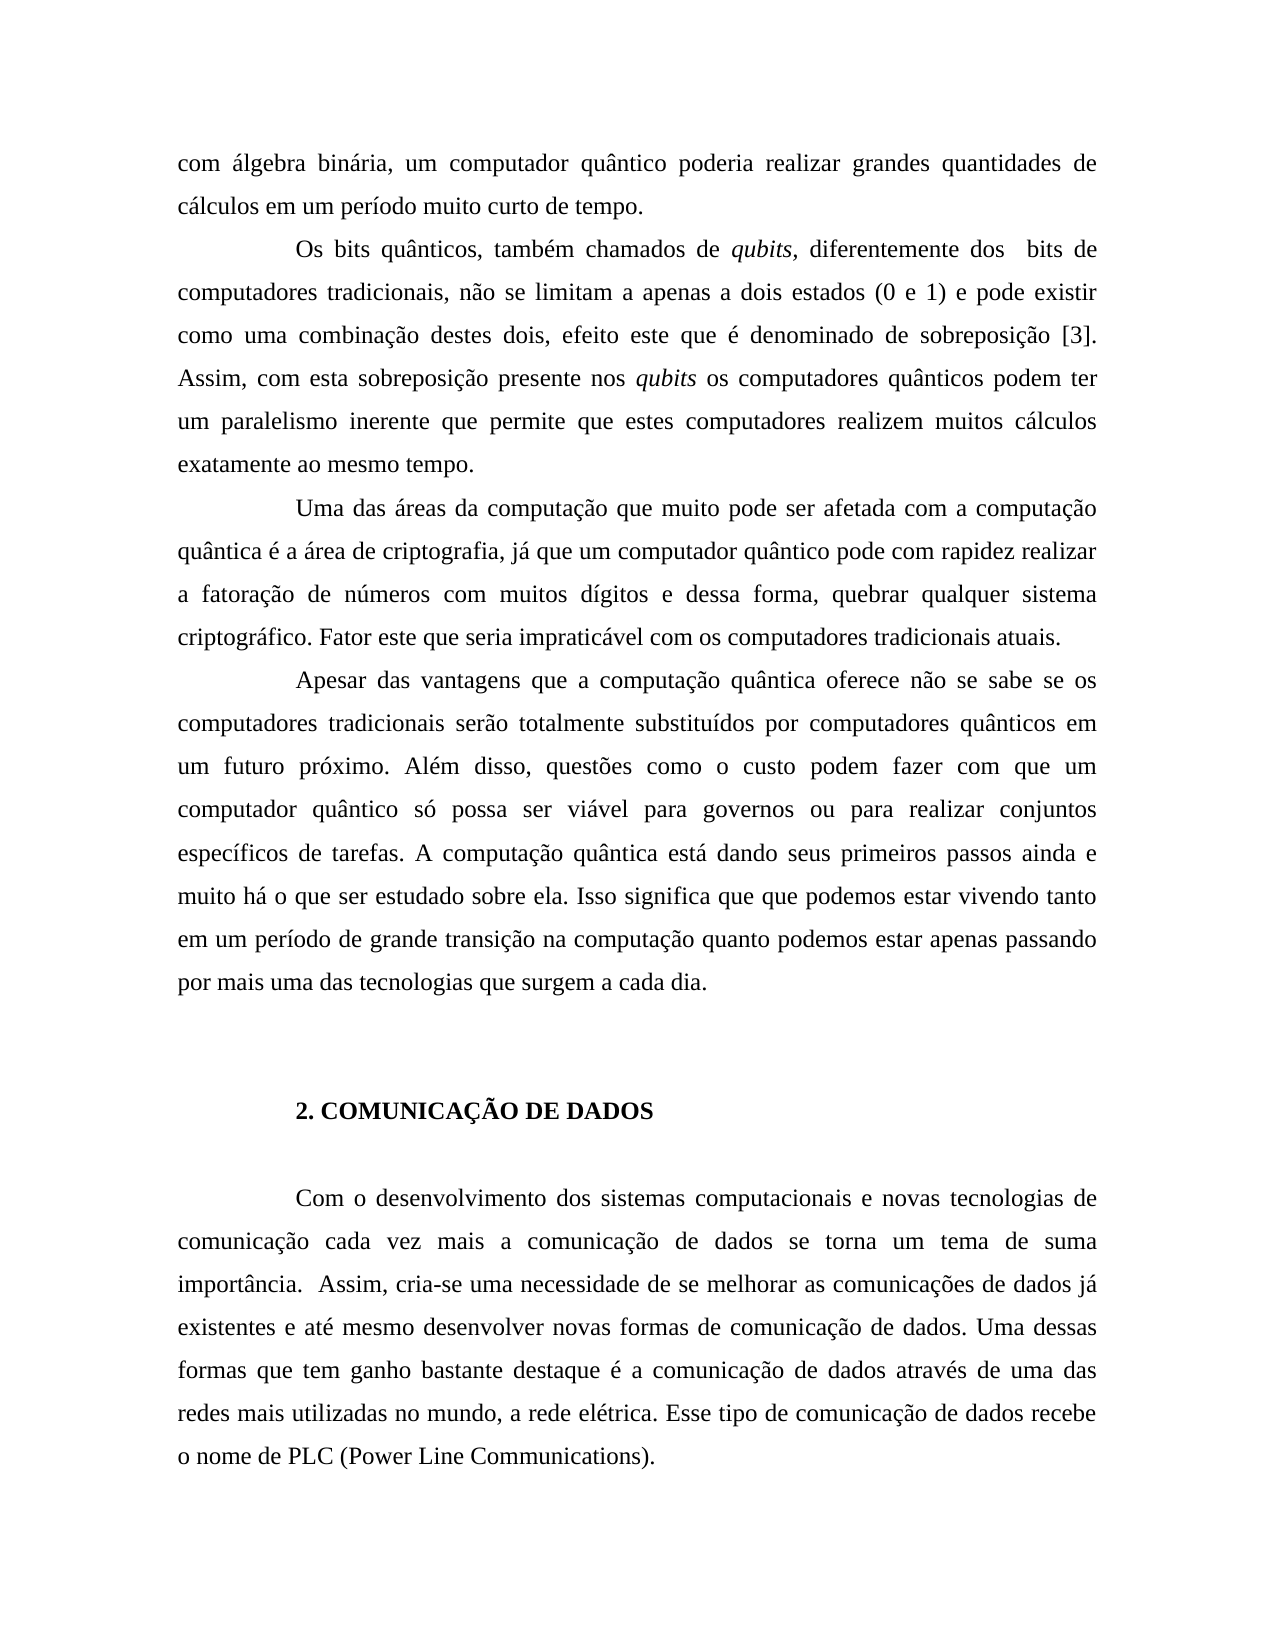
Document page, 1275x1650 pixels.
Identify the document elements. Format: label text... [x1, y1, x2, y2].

text 2. Comunicação DE DADOS [177, 1096, 1098, 1125]
text com álgebra binária, um computador quântico poderia realizar grandes quantidades de cálculos em um período muito curto de tempo. [177, 148, 1098, 219]
text Os bits quânticos, também chamados de qubits, diferentemente dos bits de computadores tradicionais, não se limitam a apenas a dois estados (0 e 1) e pode existir como uma combinação destes dois, efeito este que é denominado de sobreposição [3]. Assim, com esta sobreposição presente nos qubits os computadores quânticos podem ter um paralelismo inerente que permite que estes computadores realizem muitos cálculos exatamente ao mesmo tempo. [177, 234, 1098, 478]
text Apesar das vantagens que a computação quântica oferece não se sabe se os computadores tradicionais serão totalmente substituídos por computadores quânticos em um futuro próximo. Além disso, questões como o custo podem fazer com que um computador quântico só possa ser viável para governos ou para realizar conjuntos específicos de tarefas. A computação quântica está dando seus primeiros passos ainda e muito há o que ser estudado sobre ela. Isso significa que que podemos estar vivendo tanto em um período de grande transição na computação quanto podemos estar apenas passando por mais uma das tecnologias que surgem a cada dia. [177, 665, 1098, 996]
text Uma das áreas da computação que muito pode ser afetada com a computação quântica é a área de criptografia, já que um computador quântico pode com rapidez realizar a fatoração de números com muitos dígitos e dessa forma, quebrar qualquer sistema criptográfico. Fator este que seria impraticável com os computadores tradicionais atuais. [177, 493, 1098, 651]
text Com o desenvolvimento dos sistemas computacionais e novas tecnologias de comunicação cada vez mais a comunicação de dados se torna um tema de suma importância. Assim, cria-se uma necessidade de se melhorar as comunicações de dados já existentes e até mesmo desenvolver novas formas de comunicação de dados. Uma dessas formas que tem ganho bastante destaque é a comunicação de dados através de uma das redes mais utilizadas no mundo, a rede elétrica. Esse tipo de comunicação de dados recebe o nome de PLC (Power Line Communications). [177, 1183, 1098, 1470]
